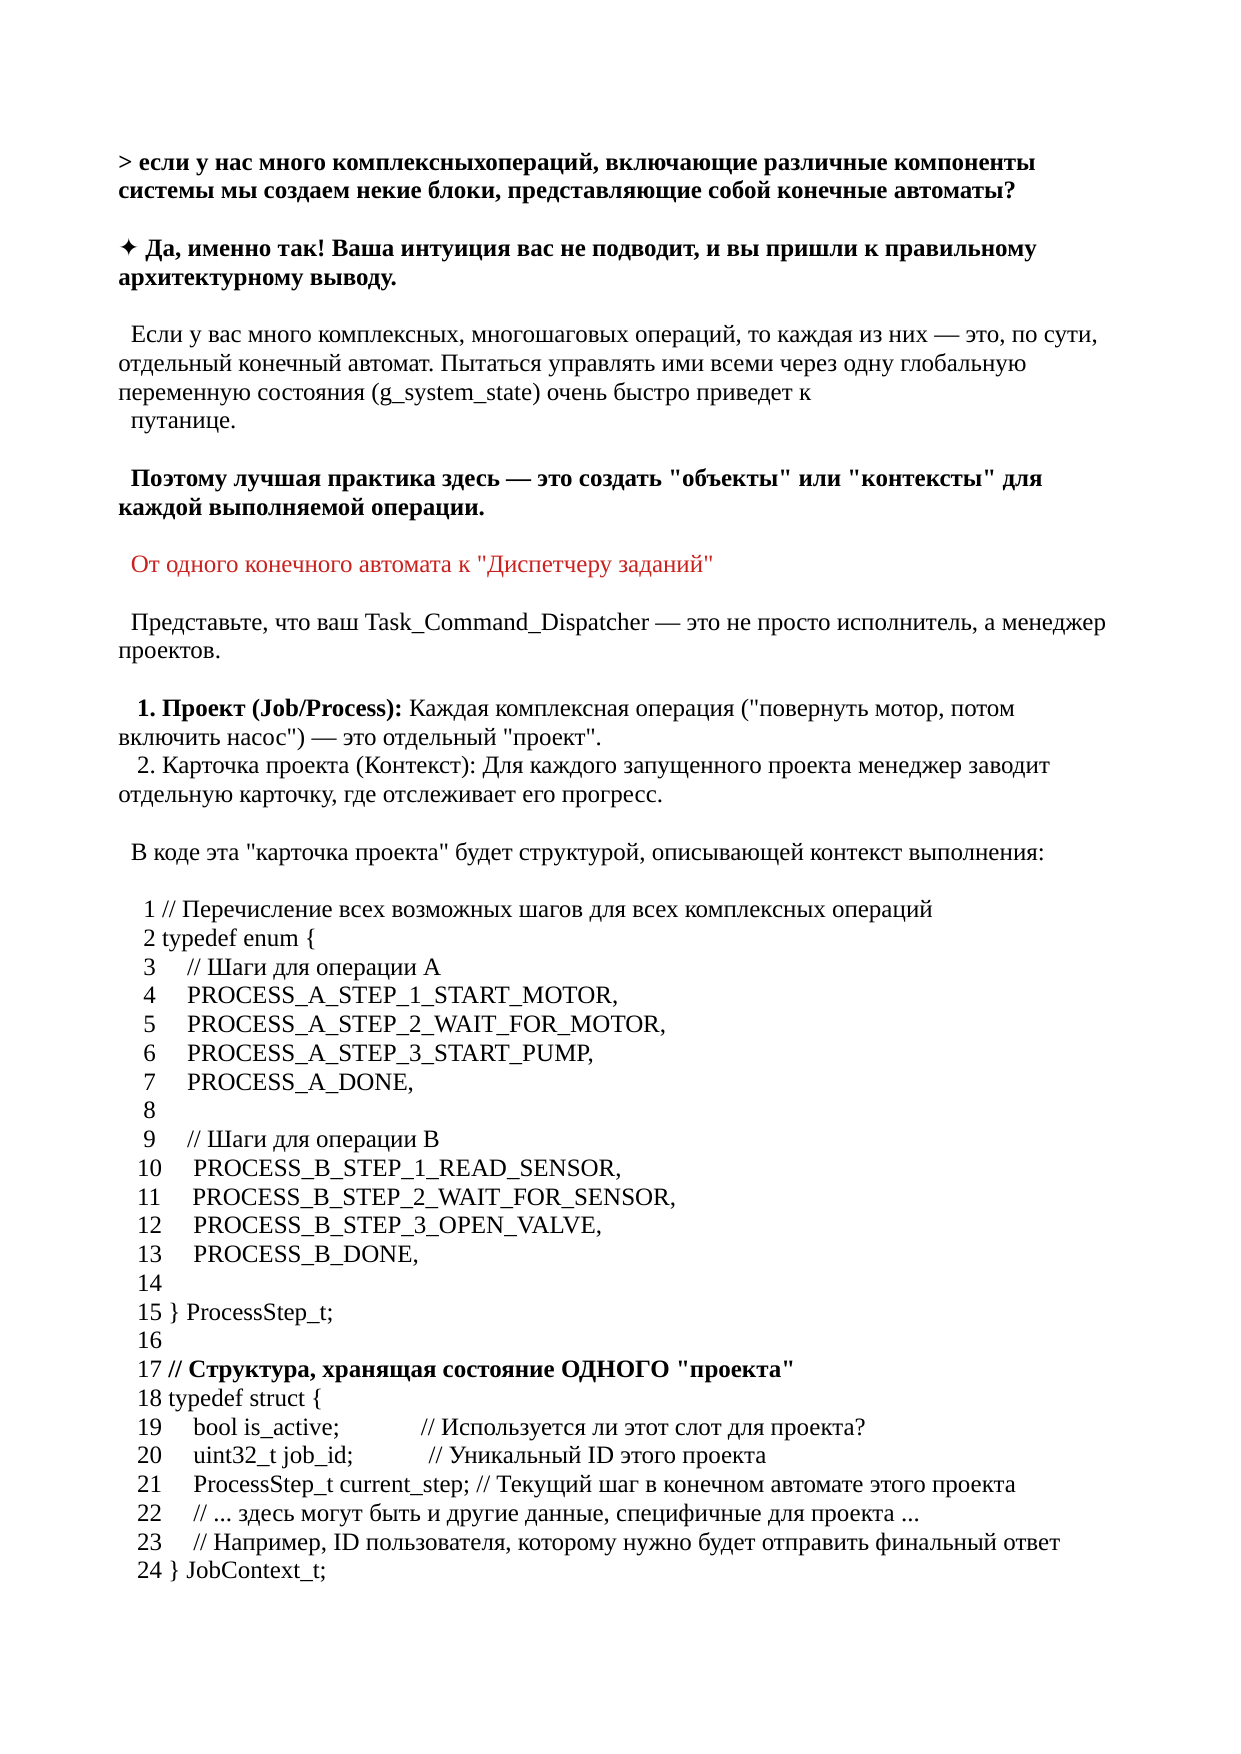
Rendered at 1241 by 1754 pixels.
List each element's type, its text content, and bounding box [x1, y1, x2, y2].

text 7 PROCESS_A_DONE, [118, 1067, 1122, 1096]
text путанице. [118, 406, 1122, 434]
text Если у вас много комплексных, многошаговых операций, то каждая из них — это, по сути, отдельный конечный автомат. Пытаться управлять ими всеми через одну глобальную переменную состояния (g_system_state) очень быстро приведет к [118, 319, 1122, 406]
text 17 // Структура, хранящая состояние ОДНОГО "проекта" [118, 1354, 1122, 1383]
text 5 PROCESS_A_STEP_2_WAIT_FOR_MOTOR, [118, 1009, 1122, 1038]
text Представьте, что ваш Task_Command_Dispatcher — это не просто исполнитель, а менеджер проектов. [118, 607, 1122, 664]
text 18 typedef struct { [118, 1383, 1122, 1412]
text 22 // ... здесь могут быть и другие данные, специфичные для проекта ... [118, 1498, 1122, 1527]
text 6 PROCESS_A_STEP_3_START_PUMP, [118, 1038, 1122, 1067]
text 1 // Перечисление всех возможных шагов для всех комплексных операций [118, 894, 1122, 923]
text 1. Проект (Job/Process): Каждая комплексная операция ("повернуть мотор, потом включить насос") — это отдельный "проект". [118, 693, 1122, 751]
text От одного конечного автомата к "Диспетчеру заданий" [118, 549, 1122, 578]
text Поэтому лучшая практика здесь — это создать "объекты" или "контексты" для каждой выполняемой операции. [118, 463, 1122, 521]
text 23 // Например, ID пользователя, которому нужно будет отправить финальный ответ [118, 1527, 1122, 1556]
text 19 bool is_active; // Используется ли этот слот для проекта? [118, 1412, 1122, 1441]
text 4 PROCESS_A_STEP_1_START_MOTOR, [118, 981, 1122, 1009]
text 24 } JobContext_t; [118, 1556, 1122, 1584]
text 12 PROCESS_B_STEP_3_OPEN_VALVE, [118, 1211, 1122, 1239]
text 9 // Шаги для операции B [118, 1124, 1122, 1153]
text 11 PROCESS_B_STEP_2_WAIT_FOR_SENSOR, [118, 1182, 1122, 1211]
text ✦ Да, именно так! Ваша интуиция вас не подводит, и вы пришли к правильному архитектурному выводу. [118, 233, 1122, 291]
text 3 // Шаги для операции А [118, 952, 1122, 981]
text 8 [118, 1096, 1122, 1124]
text 2 typedef enum { [118, 923, 1122, 952]
text 21 ProcessStep_t current_step; // Текущий шаг в конечном автомате этого проекта [118, 1469, 1122, 1498]
text 20 uint32_t job_id; // Уникальный ID этого проекта [118, 1441, 1122, 1469]
text 2. Карточка проекта (Контекст): Для каждого запущенного проекта менеджер заводит отдельную карточку, где отслеживает его прогресс. [118, 751, 1122, 808]
text 10 PROCESS_B_STEP_1_READ_SENSOR, [118, 1153, 1122, 1182]
text 16 [118, 1326, 1122, 1354]
text > если у нас много комплексныхопераций, включающие различные компоненты системы мы создаем некие блоки, представляющие собой конечные автоматы? [118, 147, 1122, 204]
text 13 PROCESS_B_DONE, [118, 1239, 1122, 1268]
text В коде эта "карточка проекта" будет структурой, описывающей контекст выполнения: [118, 837, 1122, 866]
text 14 [118, 1268, 1122, 1297]
text 15 } ProcessStep_t; [118, 1297, 1122, 1326]
